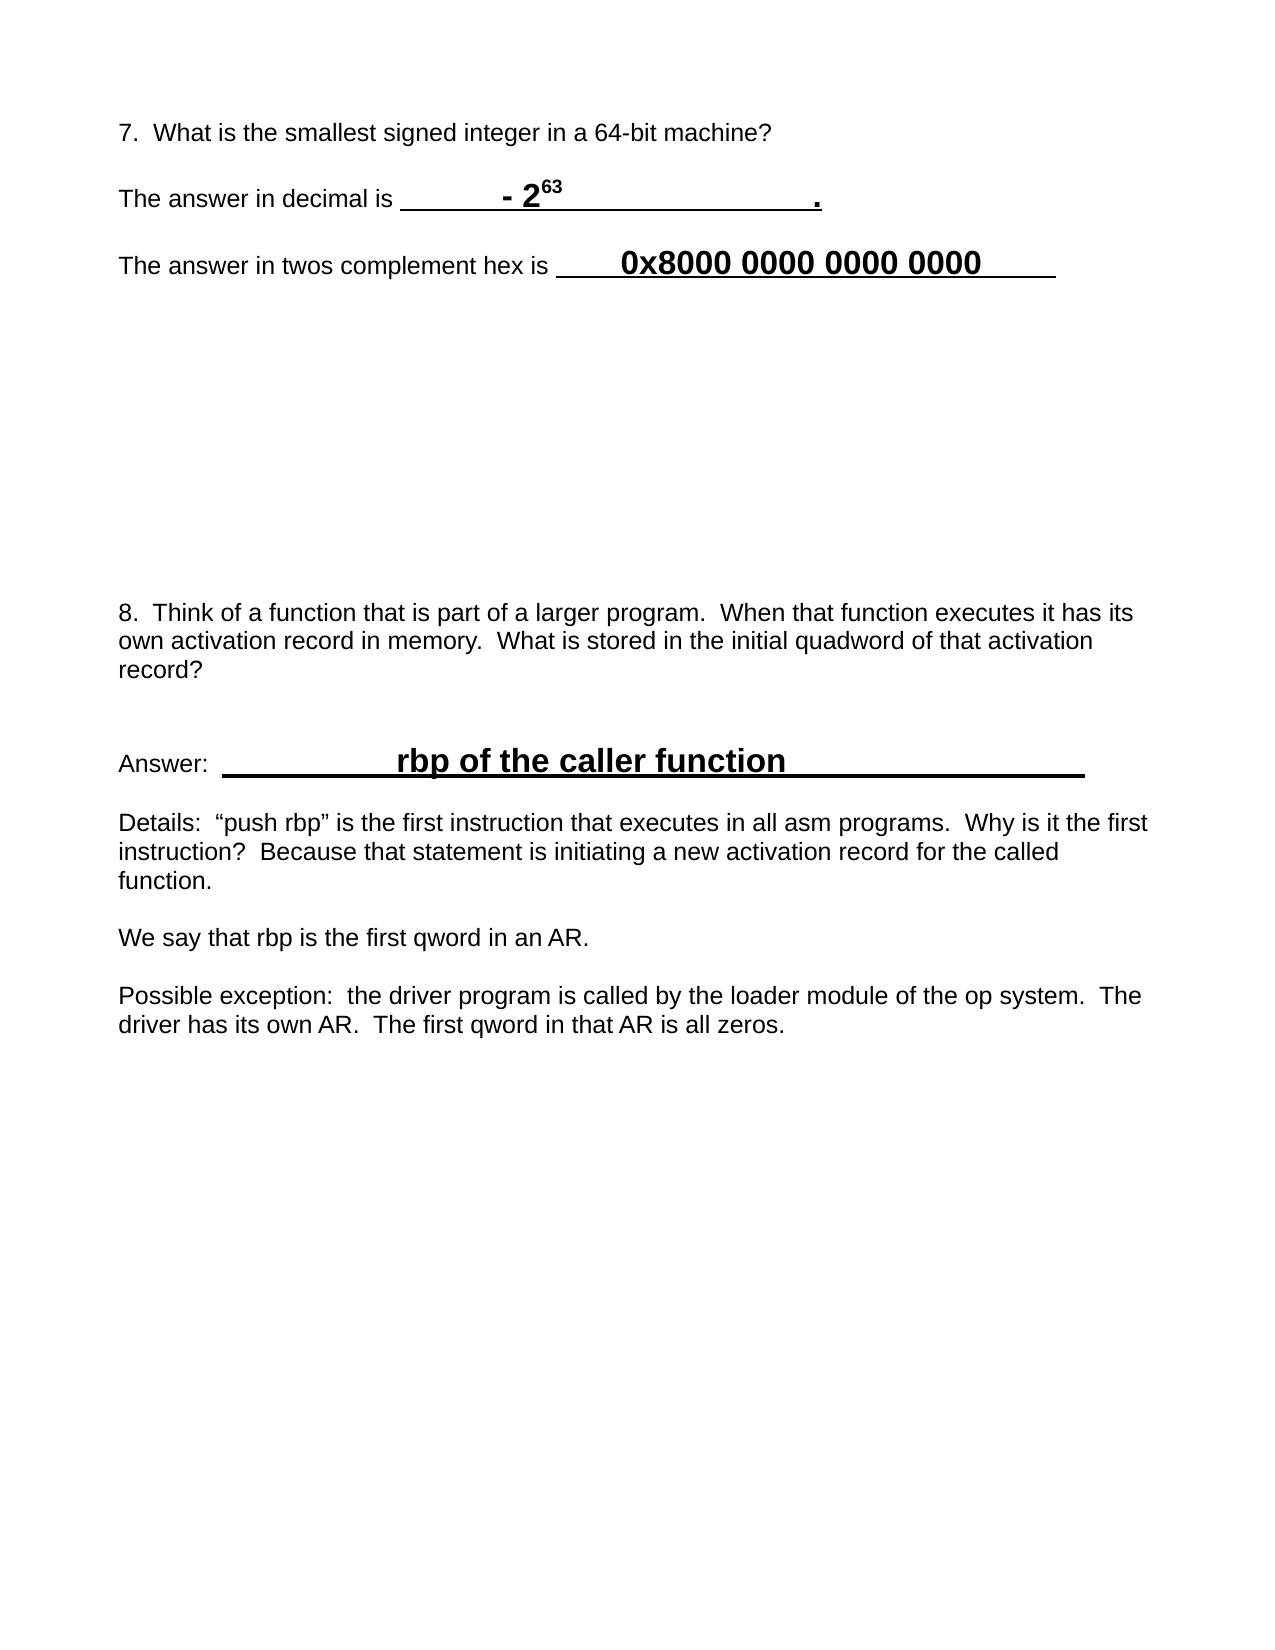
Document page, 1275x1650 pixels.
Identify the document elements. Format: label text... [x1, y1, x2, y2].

text Possible exception: the driver program is called by the loader module of the op system. The driver has its own AR. The first qword in that AR is all zeros. [118, 981, 1157, 1038]
text The answer in decimal is - 263 . [118, 176, 1157, 214]
text Details: “push rbp” is the first instruction that executes in all asm programs. Why is it the first instruction? Because that statement is initiating a new activation record for the called function. [118, 808, 1157, 895]
text Answer: rbp of the caller function [118, 741, 1157, 780]
text We say that rbp is the first qword in an AR. [118, 923, 1157, 952]
text The answer in twos complement hex is 0x8000 0000 0000 0000 [118, 243, 1157, 281]
text 8. Think of a function that is part of a larger program. When that function executes it has its own activation record in memory. What is stored in the initial quadword of that activation record? [118, 597, 1157, 684]
text 7. What is the smallest signed integer in a 64-bit machine? [118, 118, 1157, 147]
